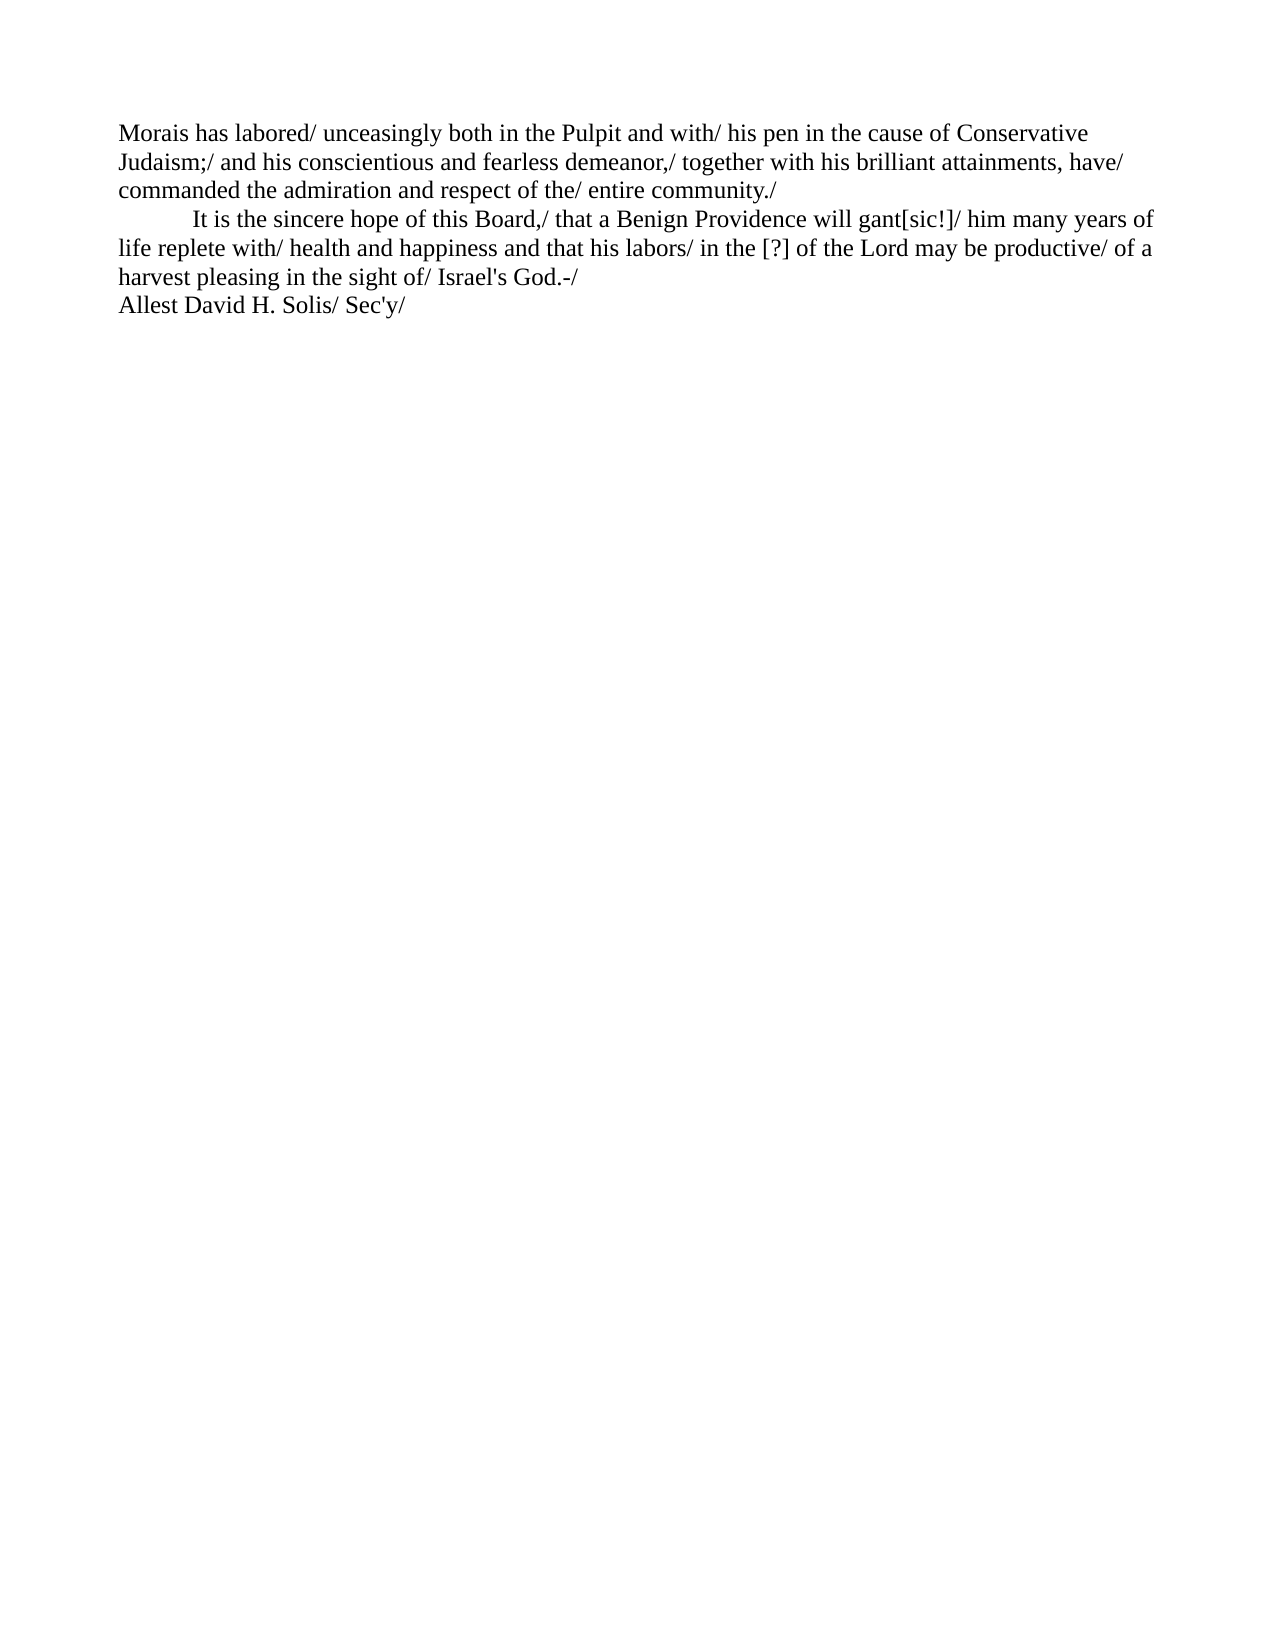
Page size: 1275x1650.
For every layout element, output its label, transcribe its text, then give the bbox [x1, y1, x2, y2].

text Allest David H. Solis/ Sec'y/ [118, 291, 1157, 319]
text Morais has labored/ unceasingly both in the Pulpit and with/ his pen in the cause of Conservative Judaism;/ and his conscientious and fearless demeanor,/ together with his brilliant attainments, have/ commanded the admiration and respect of the/ entire community./ [118, 118, 1157, 204]
text It is the sincere hope of this Board,/ that a Benign Providence will gant[sic!]/ him many years of life replete with/ health and happiness and that his labors/ in the [?] of the Lord may be productive/ of a harvest pleasing in the sight of/ Israel's God.-/ [118, 204, 1157, 291]
